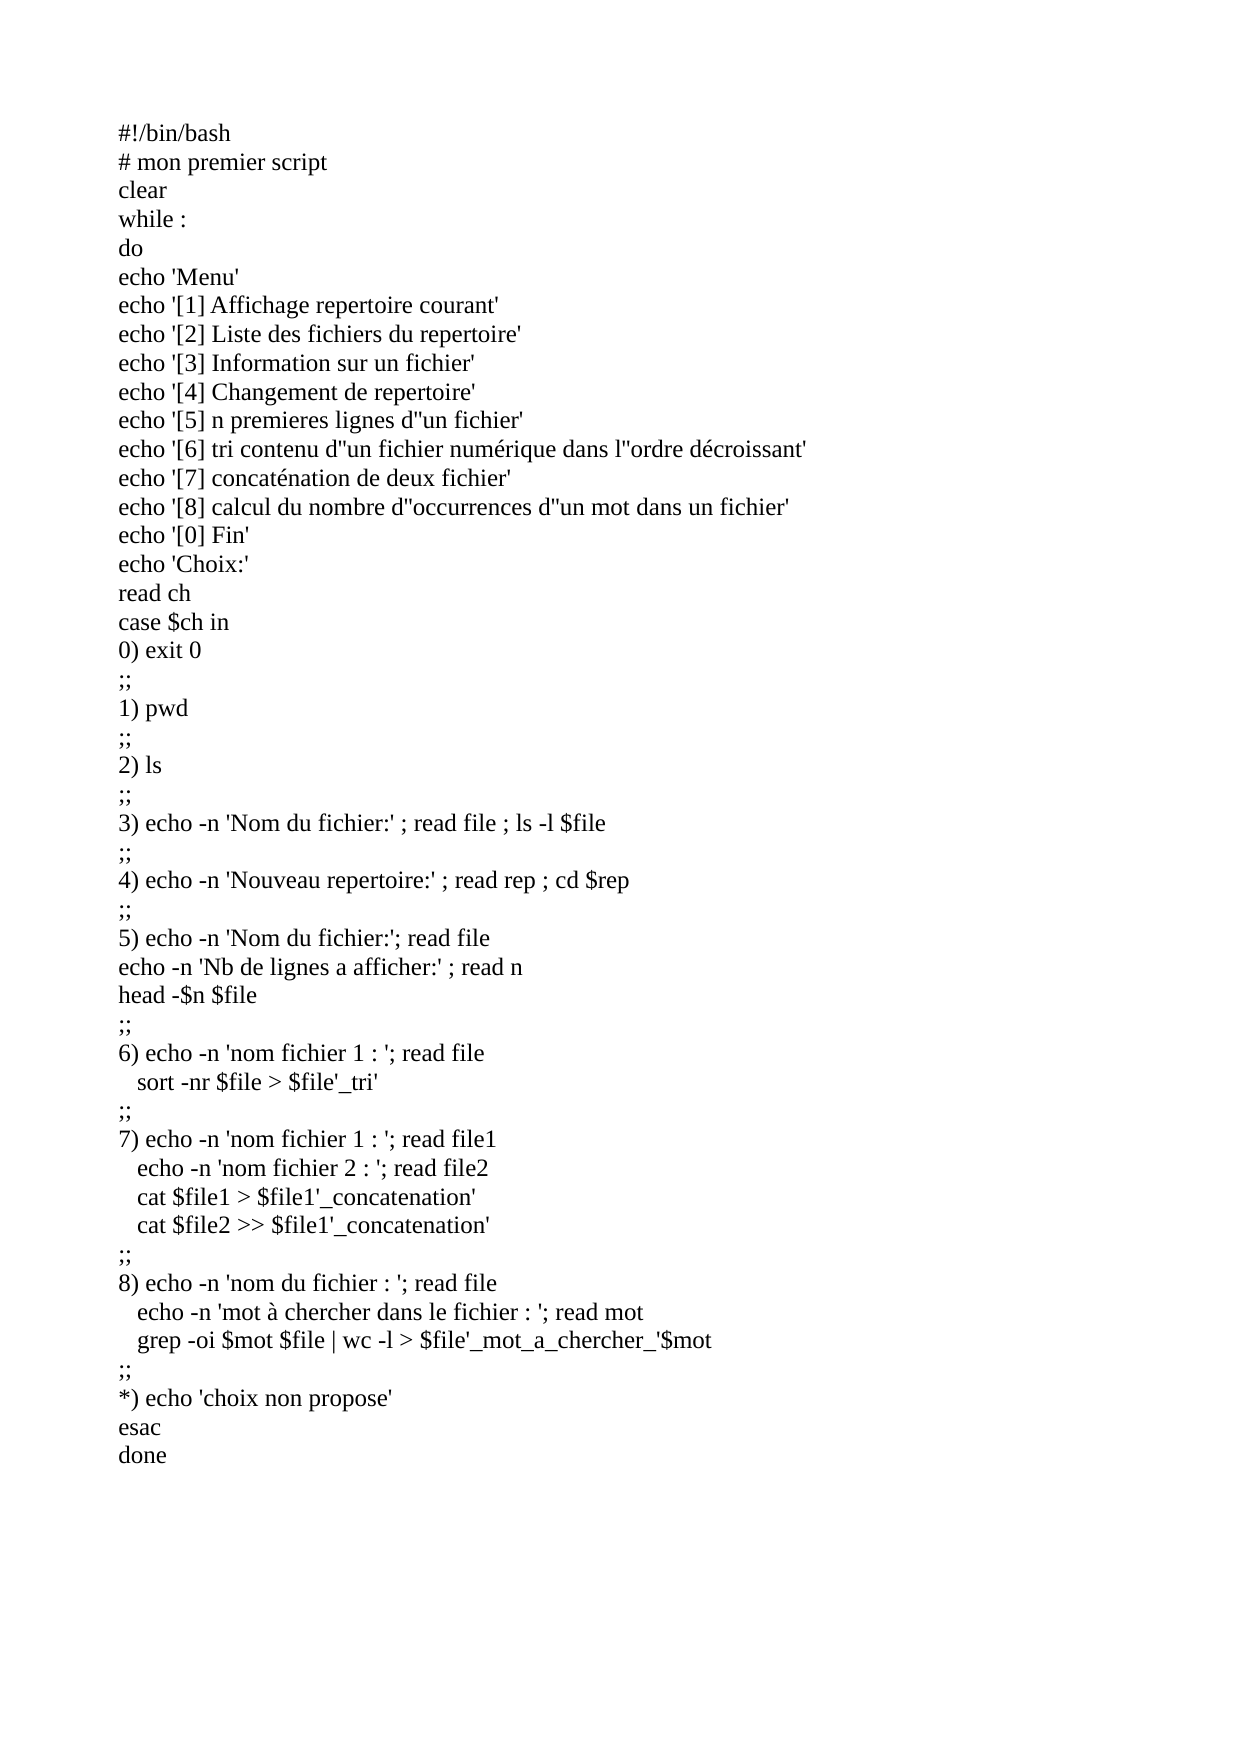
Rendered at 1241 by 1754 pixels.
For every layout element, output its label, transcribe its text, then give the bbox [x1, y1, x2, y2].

text echo '[6] tri contenu d''un fichier numérique dans l''ordre décroissant' [118, 434, 1122, 463]
text echo -n 'mot à chercher dans le fichier : '; read mot [118, 1297, 1122, 1326]
text 7) echo -n 'nom fichier 1 : '; read file1 [118, 1124, 1122, 1153]
text 1) pwd [118, 693, 1122, 722]
text echo -n 'Nb de lignes a afficher:' ; read n [118, 952, 1122, 981]
text clear [118, 176, 1122, 204]
text 2) ls [118, 751, 1122, 779]
text cat $file2 >> $file1'_concatenation' [118, 1211, 1122, 1239]
text # mon premier script [118, 147, 1122, 176]
text echo '[1] Affichage repertoire courant' [118, 291, 1122, 319]
text do [118, 233, 1122, 262]
text *) echo 'choix non propose' [118, 1383, 1122, 1412]
text echo '[0] Fin' [118, 521, 1122, 549]
text echo '[2] Liste des fichiers du repertoire' [118, 319, 1122, 348]
text 4) echo -n 'Nouveau repertoire:' ; read rep ; cd $rep [118, 866, 1122, 894]
text ;; [118, 1009, 1122, 1038]
text 8) echo -n 'nom du fichier : '; read file [118, 1268, 1122, 1297]
text ;; [118, 779, 1122, 808]
text echo 'Choix:' [118, 549, 1122, 578]
text grep -oi $mot $file | wc -l > $file'_mot_a_chercher_'$mot [118, 1326, 1122, 1354]
text echo '[8] calcul du nombre d''occurrences d''un mot dans un fichier' [118, 492, 1122, 521]
text esac [118, 1412, 1122, 1441]
text case $ch in [118, 607, 1122, 636]
text 5) echo -n 'Nom du fichier:'; read file [118, 923, 1122, 952]
text 6) echo -n 'nom fichier 1 : '; read file [118, 1038, 1122, 1067]
text read ch [118, 578, 1122, 607]
text 0) exit 0 [118, 636, 1122, 664]
text ;; [118, 1096, 1122, 1124]
text echo -n 'nom fichier 2 : '; read file2 [118, 1153, 1122, 1182]
text 3) echo -n 'Nom du fichier:' ; read file ; ls -l $file [118, 808, 1122, 837]
text echo '[4] Changement de repertoire' [118, 377, 1122, 406]
text echo '[3] Information sur un fichier' [118, 348, 1122, 377]
text ;; [118, 722, 1122, 751]
text ;; [118, 894, 1122, 923]
text ;; [118, 664, 1122, 693]
text done [118, 1441, 1122, 1469]
text #!/bin/bash [118, 118, 1122, 147]
text echo '[7] concaténation de deux fichier' [118, 463, 1122, 492]
text while : [118, 204, 1122, 233]
text head -$n $file [118, 981, 1122, 1009]
text sort -nr $file > $file'_tri' [118, 1067, 1122, 1096]
text ;; [118, 837, 1122, 866]
text ;; [118, 1354, 1122, 1383]
text echo 'Menu' [118, 262, 1122, 291]
text cat $file1 > $file1'_concatenation' [118, 1182, 1122, 1211]
text echo '[5] n premieres lignes d''un fichier' [118, 406, 1122, 434]
text ;; [118, 1239, 1122, 1268]
